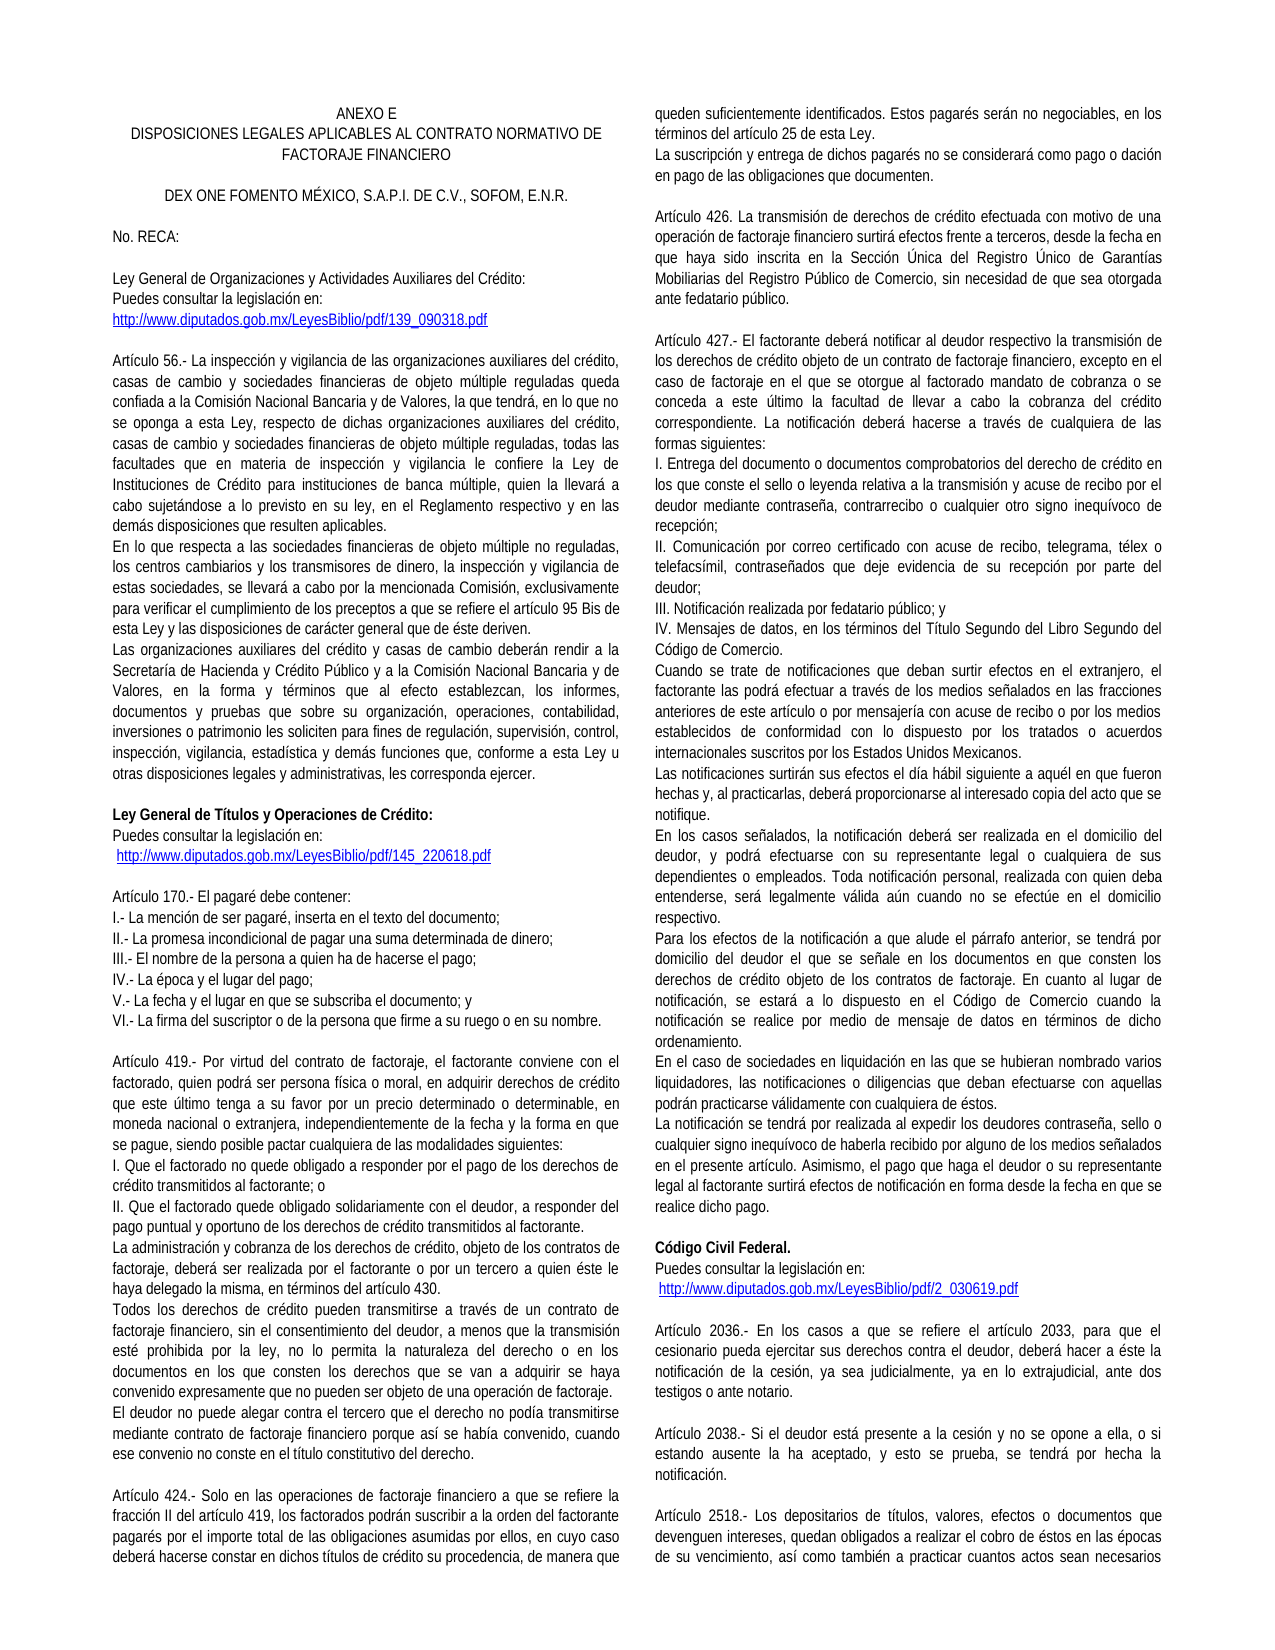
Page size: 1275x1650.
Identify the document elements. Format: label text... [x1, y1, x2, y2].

text En el caso de sociedades en liquidación en las que se hubieran nombrado varios liquidadores, las notificaciones o diligencias que deban efectuarse con aquellas podrán practicarse válidamente con cualquiera de éstos. [655, 1052, 1162, 1113]
text Artículo 170.- El pagaré debe contener: [112, 887, 620, 906]
text V.- La fecha y el lugar en que se subscriba el documento; y [112, 990, 620, 1009]
text Ley General de Títulos y Operaciones de Crédito: [112, 805, 620, 824]
text III. Notificación realizada por fedatario público; y [655, 598, 1162, 618]
text Todos los derechos de crédito pueden transmitirse a través de un contrato de factoraje financiero, sin el consentimiento del deudor, a menos que la transmisión esté prohibida por la ley, no lo permita la naturaleza del derecho o en los documentos en los que consten los derechos que se van a adquirir se haya convenido expresamente que no pueden ser objeto de una operación de factoraje. [112, 1300, 620, 1401]
text II. Comunicación por correo certificado con acuse de recibo, telegrama, télex o telefacsímil, contraseñados que deje evidencia de su recepción por parte del deudor; [655, 537, 1162, 597]
text II.- La promesa incondicional de pagar una suma determinada de dinero; [112, 928, 620, 948]
text Artículo 56.- La inspección y vigilancia de las organizaciones auxiliares del crédito, casas de cambio y sociedades financieras de objeto múltiple reguladas queda confiada a la Comisión Nacional Bancaria y de Valores, la que tendrá, en lo que no se oponga a esta Ley, respecto de dichas organizaciones auxiliares del crédito, casas de cambio y sociedades financieras de objeto múltiple reguladas, todas las facultades que en materia de inspección y vigilancia le confiere la Ley de Instituciones de Crédito para instituciones de banca múltiple, quien la llevará a cabo sujetándose a lo previsto en su ley, en el Reglamento respectivo y en las demás disposiciones que resulten aplicables. [112, 351, 620, 535]
text Artículo 2518.- Los depositarios de títulos, valores, efectos o documentos que devenguen intereses, quedan obligados a realizar el cobro de éstos en las épocas de su vencimiento, así como también a practicar cuantos actos sean necesarios [655, 1506, 1162, 1566]
text http://www.diputados.gob.mx/LeyesBiblio/pdf/145_220618.pdf [112, 846, 620, 865]
text Artículo 2036.- En los casos a que se refiere el artículo 2033, para que el cesionario pueda ejercitar sus derechos contra el deudor, deberá hacer a éste la notificación de la cesión, ya sea judicialmente, ya en lo extrajudicial, ante dos testigos o ante notario. [655, 1320, 1162, 1401]
text Cuando se trate de notificaciones que deban surtir efectos en el extranjero, el factorante las podrá efectuar a través de los medios señalados en las fracciones anteriores de este artículo o por mensajería con acuse de recibo o por los medios establecidos de conformidad con lo dispuesto por los tratados o acuerdos internacionales suscritos por los Estados Unidos Mexicanos. [655, 660, 1162, 762]
text El deudor no puede alegar contra el tercero que el derecho no podía transmitirse mediante contrato de factoraje financiero porque así se había convenido, cuando ese convenio no conste en el título constitutivo del derecho. [112, 1403, 620, 1463]
text Las organizaciones auxiliares del crédito y casas de cambio deberán rendir a la Secretaría de Hacienda y Crédito Público y a la Comisión Nacional Bancaria y de Valores, en la forma y términos que al efecto establezcan, los informes, documentos y pruebas que sobre su organización, operaciones, contabilidad, inversiones o patrimonio les soliciten para fines de regulación, supervisión, control, inspección, vigilancia, estadística y demás funciones que, conforme a esta Ley u otras disposiciones legales y administrativas, les corresponda ejercer. [112, 640, 620, 783]
text VI.- La firma del suscriptor o de la persona que firme a su ruego o en su nombre. [112, 1011, 620, 1030]
text Las notificaciones surtirán sus efectos el día hábil siguiente a aquél en que fueron hechas y, al practicarlas, deberá proporcionarse al interesado copia del acto que se notifique. [655, 763, 1162, 824]
text DISPOSICIONES LEGALES APLICABLES AL CONTRATO NORMATIVO DE FACTORAJE FINANCIERO [112, 124, 620, 164]
text Artículo 426. La transmisión de derechos de crédito efectuada con motivo de una operación de factoraje financiero surtirá efectos frente a terceros, desde la fecha en que haya sido inscrita en la Sección Única del Registro Único de Garantías Mobiliarias del Registro Público de Comercio, sin necesidad de que sea otorgada ante fedatario público. [655, 207, 1162, 308]
text DEX ONE FOMENTO MÉXICO, S.A.P.I. DE C.V., SOFOM, E.N.R. [112, 186, 620, 205]
text La administración y cobranza de los derechos de crédito, objeto de los contratos de factoraje, deberá ser realizada por el factorante o por un tercero a quien éste le haya delegado la misma, en términos del artículo 430. [112, 1238, 620, 1298]
text En lo que respecta a las sociedades financieras de objeto múltiple no reguladas, los centros cambiarios y los transmisores de dinero, la inspección y vigilancia de estas sociedades, se llevará a cabo por la mencionada Comisión, exclusivamente para verificar el cumplimiento de los preceptos a que se refiere el artículo 95 Bis de esta Ley y las disposiciones de carácter general que de éste deriven. [112, 537, 620, 638]
text Artículo 424.- Solo en las operaciones de factoraje financiero a que se refiere la fracción II del artículo 419, los factorados podrán suscribir a la orden del factorante pagarés por el importe total de las obligaciones asumidas por ellos, en cuyo caso deberá hacerse constar en dichos títulos de crédito su procedencia, de manera que [112, 1485, 620, 1566]
text Puedes consultar la legislación en: [655, 1258, 1162, 1278]
text No. RECA: [112, 227, 620, 246]
text I. Entrega del documento o documentos comprobatorios del derecho de crédito en los que conste el sello o leyenda relativa a la transmisión y acuse de recibo por el deudor mediante contraseña, contrarrecibo o cualquier otro signo inequívoco de recepción; [655, 454, 1162, 535]
text http://www.diputados.gob.mx/LeyesBiblio/pdf/2_030619.pdf [655, 1279, 1162, 1298]
text La notificación se tendrá por realizada al expedir los deudores contraseña, sello o cualquier signo inequívoco de haberla recibido por alguno de los medios señalados en el presente artículo. Asimismo, el pago que haga el deudor o su representante legal al factorante surtirá efectos de notificación en forma desde la fecha en que se realice dicho pago. [655, 1114, 1162, 1216]
text La suscripción y entrega de dichos pagarés no se considerará como pago o dación en pago de las obligaciones que documenten. [655, 145, 1162, 184]
text Puedes consultar la legislación en: [112, 825, 620, 844]
text Ley General de Organizaciones y Actividades Auxiliares del Crédito: [112, 268, 620, 288]
text ANEXO E [112, 103, 620, 123]
text Puedes consultar la legislación en: [112, 289, 620, 308]
text IV.- La época y el lugar del pago; [112, 970, 620, 989]
text IV. Mensajes de datos, en los términos del Título Segundo del Libro Segundo del Código de Comercio. [655, 619, 1162, 659]
text Artículo 2038.- Si el deudor está presente a la cesión y no se opone a ella, o si estando ausente la ha aceptado, y esto se prueba, se tendrá por hecha la notificación. [655, 1423, 1162, 1484]
text Artículo 427.- El factorante deberá notificar al deudor respectivo la transmisión de los derechos de crédito objeto de un contrato de factoraje financiero, excepto en el caso de factoraje en el que se otorgue al factorado mandato de cobranza o se conceda a este último la facultad de llevar a cabo la cobranza del crédito correspondiente. La notificación deberá hacerse a través de cualquiera de las formas siguientes: [655, 330, 1162, 453]
text III.- El nombre de la persona a quien ha de hacerse el pago; [112, 949, 620, 968]
text queden suficientemente identificados. Estos pagarés serán no negociables, en los términos del artículo 25 de esta Ley. [655, 103, 1162, 143]
text II. Que el factorado quede obligado solidariamente con el deudor, a responder del pago puntual y oportuno de los derechos de crédito transmitidos al factorante. [112, 1197, 620, 1236]
text Para los efectos de la notificación a que alude el párrafo anterior, se tendrá por domicilio del deudor el que se señale en los documentos en que consten los derechos de crédito objeto de los contratos de factoraje. En cuanto al lugar de notificación, se estará a lo dispuesto en el Código de Comercio cuando la notificación se realice por medio de mensaje de datos en términos de dicho ordenamiento. [655, 928, 1162, 1051]
text En los casos señalados, la notificación deberá ser realizada en el domicilio del deudor, y podrá efectuarse con su representante legal o cualquiera de sus dependientes o empleados. Toda notificación personal, realizada con quien deba entenderse, será legalmente válida aún cuando no se efectúe en el domicilio respectivo. [655, 825, 1162, 927]
text Código Civil Federal. [655, 1238, 1162, 1257]
text I. Que el factorado no quede obligado a responder por el pago de los derechos de crédito transmitidos al factorante; o [112, 1155, 620, 1195]
text I.- La mención de ser pagaré, inserta en el texto del documento; [112, 908, 620, 927]
text http://www.diputados.gob.mx/LeyesBiblio/pdf/139_090318.pdf [112, 310, 620, 329]
text Artículo 419.- Por virtud del contrato de factoraje, el factorante conviene con el factorado, quien podrá ser persona física o moral, en adquirir derechos de crédito que este último tenga a su favor por un precio determinado o determinable, en moneda nacional o extranjera, independientemente de la fecha y la forma en que se pague, siendo posible pactar cualquiera de las modalidades siguientes: [112, 1052, 620, 1154]
